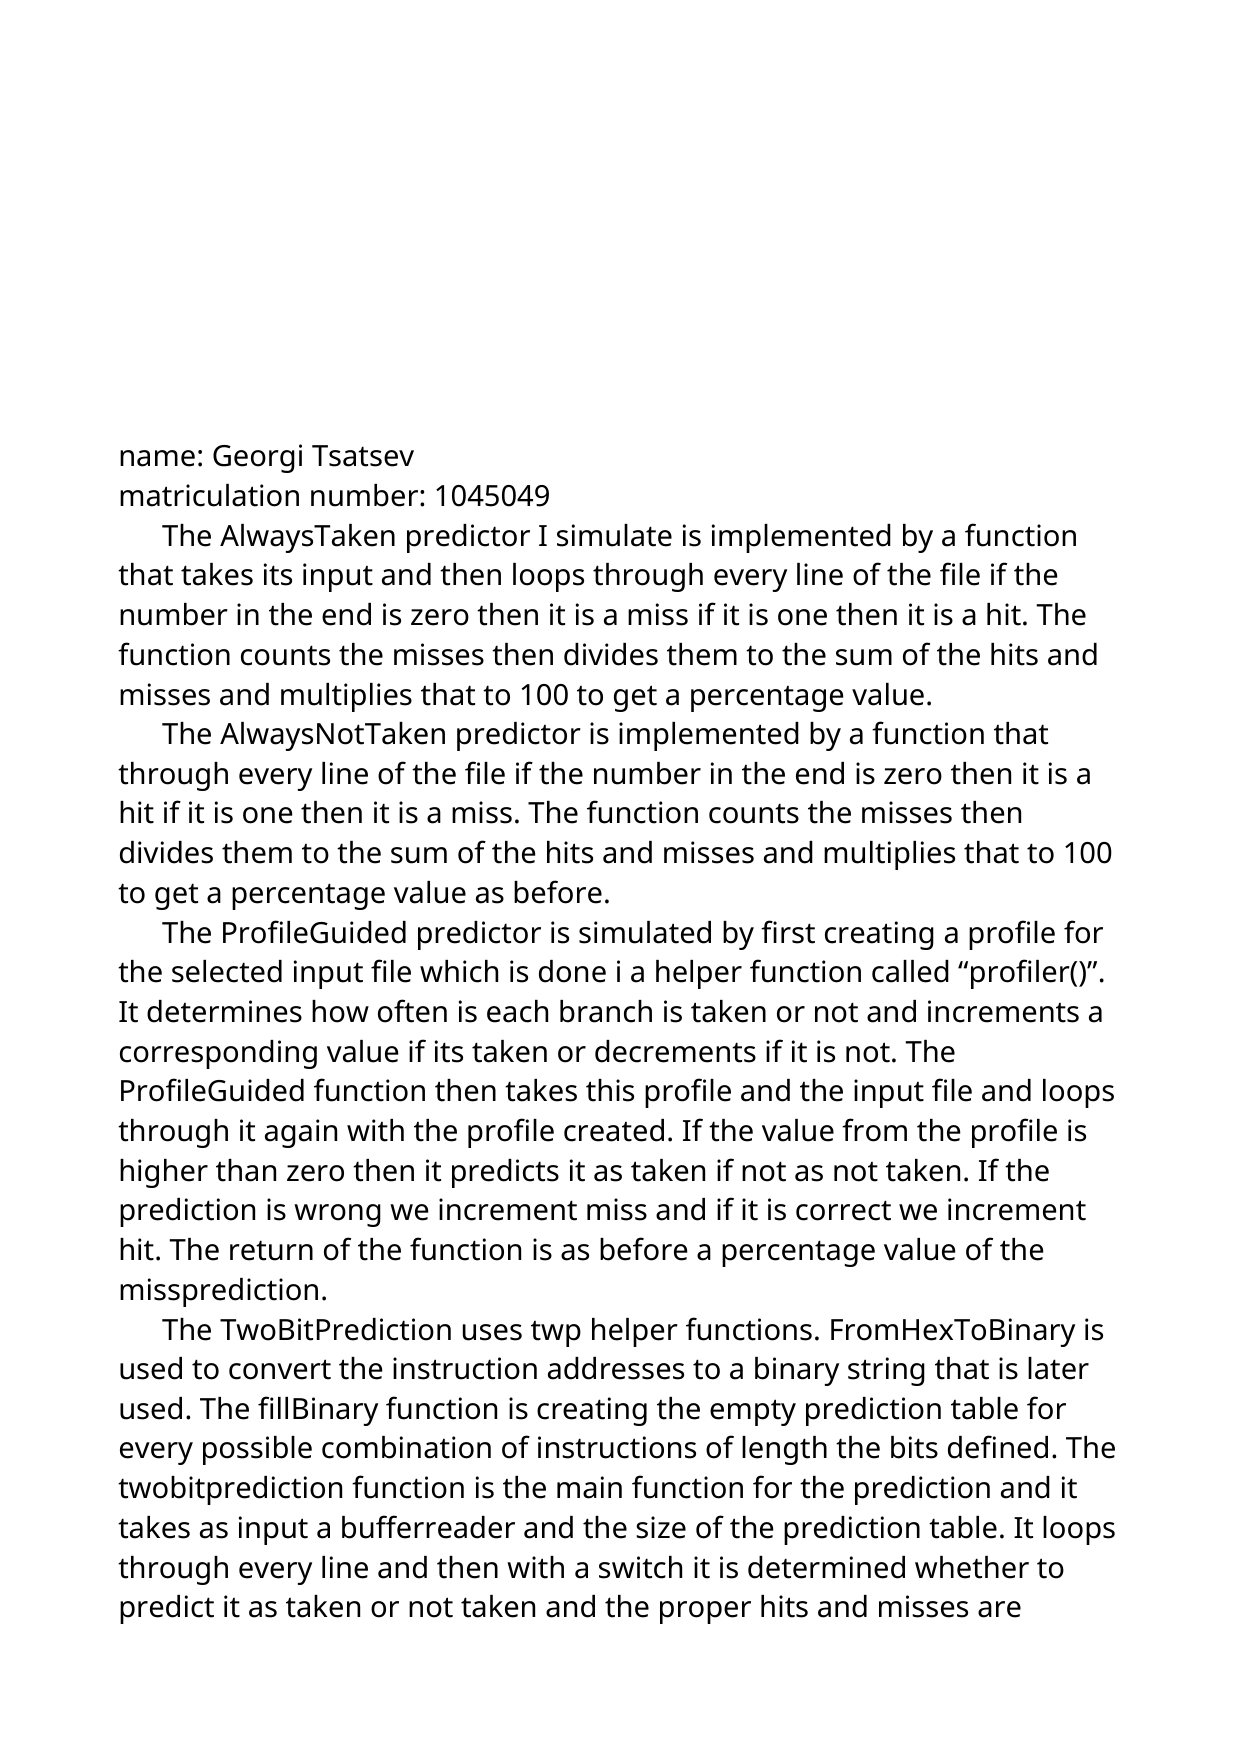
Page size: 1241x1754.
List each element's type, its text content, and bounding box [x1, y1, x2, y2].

text The AlwaysTaken predictor I simulate is implemented by a function that takes its input and then loops through every line of the file if the number in the end is zero then it is a miss if it is one then it is a hit. The function counts the misses then divides them to the sum of the hits and misses and multiplies that to 100 to get a percentage value. [118, 515, 1122, 713]
text name: Georgi Tsatsev [118, 436, 1122, 475]
text The TwoBitPrediction uses twp helper functions. FromHexToBinary is used to convert the instruction addresses to a binary string that is later used. The fillBinary function is creating the empty prediction table for every possible combination of instructions of length the bits defined. The twobitprediction function is the main function for the prediction and it takes as input a bufferreader and the size of the prediction table. It loops through every line and then with a switch it is determined whether to predict it as taken or not taken and the proper hits and misses are [118, 1309, 1122, 1626]
text The ProfileGuided predictor is simulated by first creating a profile for the selected input file which is done i a helper function called “profiler()”. It determines how often is each branch is taken or not and increments a corresponding value if its taken or decrements if it is not. The ProfileGuided function then takes this profile and the input file and loops through it again with the profile created. If the value from the profile is higher than zero then it predicts it as taken if not as not taken. If the prediction is wrong we increment miss and if it is correct we increment hit. The return of the function is as before a percentage value of the missprediction. [118, 912, 1122, 1309]
text matriculation number: 1045049 [118, 475, 1122, 515]
text The AlwaysNotTaken predictor is implemented by a function that through every line of the file if the number in the end is zero then it is a hit if it is one then it is a miss. The function counts the misses then divides them to the sum of the hits and misses and multiplies that to 100 to get a percentage value as before. [118, 713, 1122, 912]
